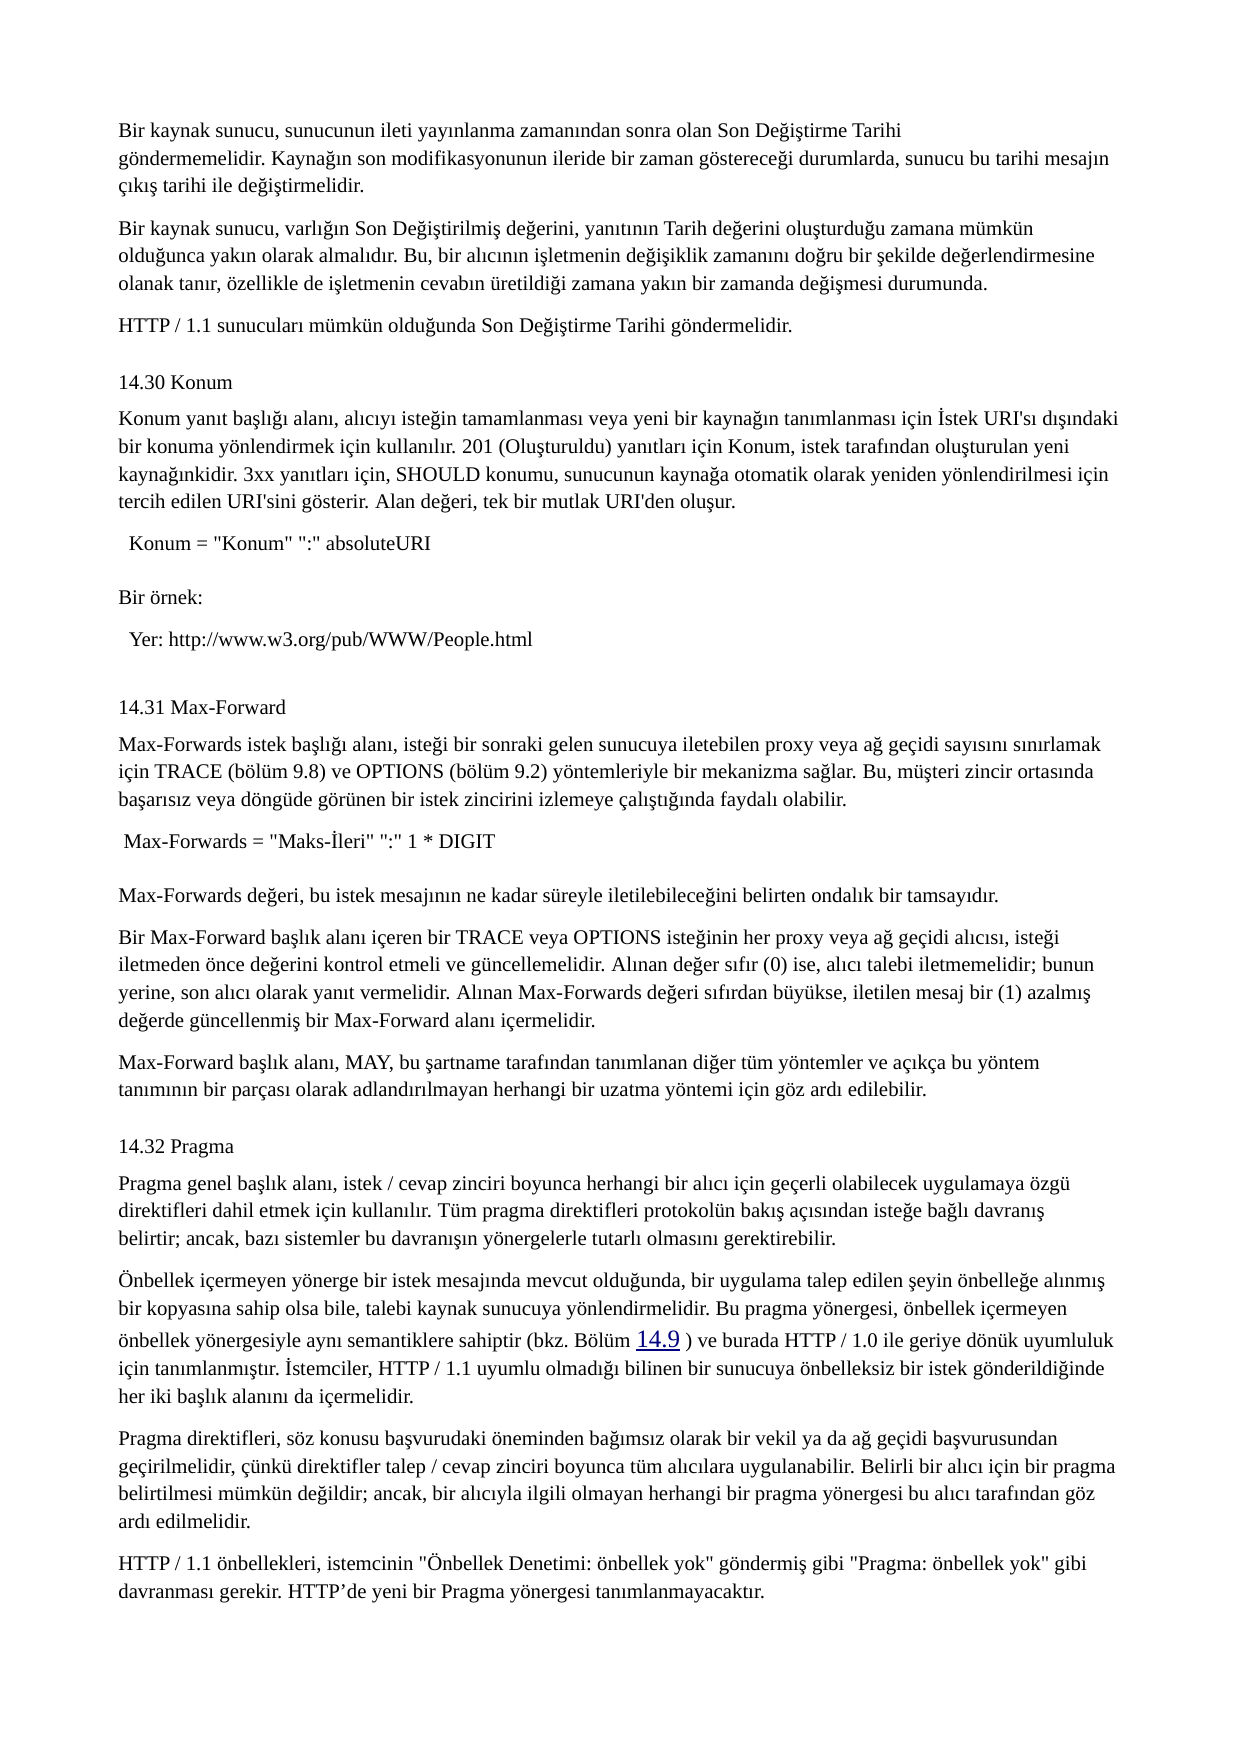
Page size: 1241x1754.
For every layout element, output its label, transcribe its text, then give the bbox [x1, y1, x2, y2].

text Bir kaynak sunucu, sunucunun ileti yayınlanma zamanından sonra olan Son Değiştirme Tarihi göndermemelidir. Kaynağın son modifikasyonunun ileride bir zaman göstereceği durumlarda, sunucu bu tarihi mesajın çıkış tarihi ile değiştirmelidir. [118, 118, 1122, 197]
text Max-Forward başlık alanı, MAY, bu şartname tarafından tanımlanan diğer tüm yöntemler ve açıkça bu yöntem tanımının bir parçası olarak adlandırılmayan herhangi bir uzatma yöntemi için göz ardı edilebilir. [118, 1050, 1122, 1101]
text Pragma genel başlık alanı, istek / cevap zinciri boyunca herhangi bir alıcı için geçerli olabilecek uygulamaya özgü direktifleri dahil etmek için kullanılır. Tüm pragma direktifleri protokolün bakış açısından isteğe bağlı davranış belirtir; ancak, bazı sistemler bu davranışın yönergelerle tutarlı olmasını gerektirebilir. [118, 1171, 1122, 1250]
text Max-Forwards istek başlığı alanı, isteği bir sonraki gelen sunucuya iletebilen proxy veya ağ geçidi sayısını sınırlamak için TRACE (bölüm 9.8) ve OPTIONS (bölüm 9.2) yöntemleriyle bir mekanizma sağlar. Bu, müşteri zincir ortasında başarısız veya döngüde görünen bir istek zincirini izlemeye çalıştığında faydalı olabilir. [118, 732, 1122, 811]
text Önbellek içermeyen yönerge bir istek mesajında ​​mevcut olduğunda, bir uygulama talep edilen şeyin önbelleğe alınmış bir kopyasına sahip olsa bile, talebi kaynak sunucuya yönlendirmelidir. Bu pragma yönergesi, önbellek içermeyen önbellek yönergesiyle aynı semantiklere sahiptir (bkz. Bölüm 14.9 ) ve burada HTTP / 1.0 ile geriye dönük uyumluluk için tanımlanmıştır. İstemciler, HTTP / 1.1 uyumlu olmadığı bilinen bir sunucuya önbelleksiz bir istek gönderildiğinde her iki başlık alanını da içermelidir. [118, 1268, 1122, 1408]
text Bir örnek: [118, 585, 1122, 609]
text Pragma direktifleri, söz konusu başvurudaki öneminden bağımsız olarak bir vekil ya da ağ geçidi başvurusundan geçirilmelidir, çünkü direktifler talep / cevap zinciri boyunca tüm alıcılara uygulanabilir. Belirli bir alıcı için bir pragma belirtilmesi mümkün değildir; ancak, bir alıcıyla ilgili olmayan herhangi bir pragma yönergesi bu alıcı tarafından göz ardı edilmelidir. [118, 1426, 1122, 1533]
text HTTP / 1.1 sunucuları mümkün olduğunda Son Değiştirme Tarihi göndermelidir. [118, 313, 1122, 337]
text Bir Max-Forward başlık alanı içeren bir TRACE veya OPTIONS isteğinin her proxy veya ağ geçidi alıcısı, isteği iletmeden önce değerini kontrol etmeli ve güncellemelidir. Alınan değer sıfır (0) ise, alıcı talebi iletmemelidir; bunun yerine, son alıcı olarak yanıt vermelidir. Alınan Max-Forwards değeri sıfırdan büyükse, iletilen mesaj bir (1) azalmış değerde güncellenmiş bir Max-Forward alanı içermelidir. [118, 925, 1122, 1032]
subtitle 14.30 Konum [118, 370, 1122, 394]
subtitle 14.32 Pragma [118, 1134, 1122, 1158]
text HTTP / 1.1 önbellekleri, istemcinin "Önbellek Denetimi: önbellek yok" göndermiş gibi "Pragma: önbellek yok" gibi davranması gerekir. HTTP’de yeni bir Pragma yönergesi tanımlanmayacaktır. [118, 1551, 1122, 1603]
text Yer: http://www.w3.org/pub/WWW/People.html [118, 627, 1122, 651]
subtitle 14.31 Max-Forward [118, 695, 1122, 719]
text Max-Forwards = "Maks-İleri" ":" 1 * DIGIT [118, 829, 1122, 853]
text Konum = "Konum" ":" absoluteURI [118, 531, 1122, 555]
text Bir kaynak sunucu, varlığın Son Değiştirilmiş değerini, yanıtının Tarih değerini oluşturduğu zamana mümkün olduğunca yakın olarak almalıdır. Bu, bir alıcının işletmenin değişiklik zamanını doğru bir şekilde değerlendirmesine olanak tanır, özellikle de işletmenin cevabın üretildiği zamana yakın bir zamanda değişmesi durumunda. [118, 216, 1122, 295]
text Konum yanıt başlığı alanı, alıcıyı isteğin tamamlanması veya yeni bir kaynağın tanımlanması için İstek URI'sı dışındaki bir konuma yönlendirmek için kullanılır. 201 (Oluşturuldu) yanıtları için Konum, istek tarafından oluşturulan yeni kaynağınkidir. 3xx yanıtları için, SHOULD konumu, sunucunun kaynağa otomatik olarak yeniden yönlendirilmesi için tercih edilen URI'sini gösterir. Alan değeri, tek bir mutlak URI'den oluşur. [118, 406, 1122, 513]
text Max-Forwards değeri, bu istek mesajının ne kadar süreyle iletilebileceğini belirten ondalık bir tamsayıdır. [118, 883, 1122, 907]
